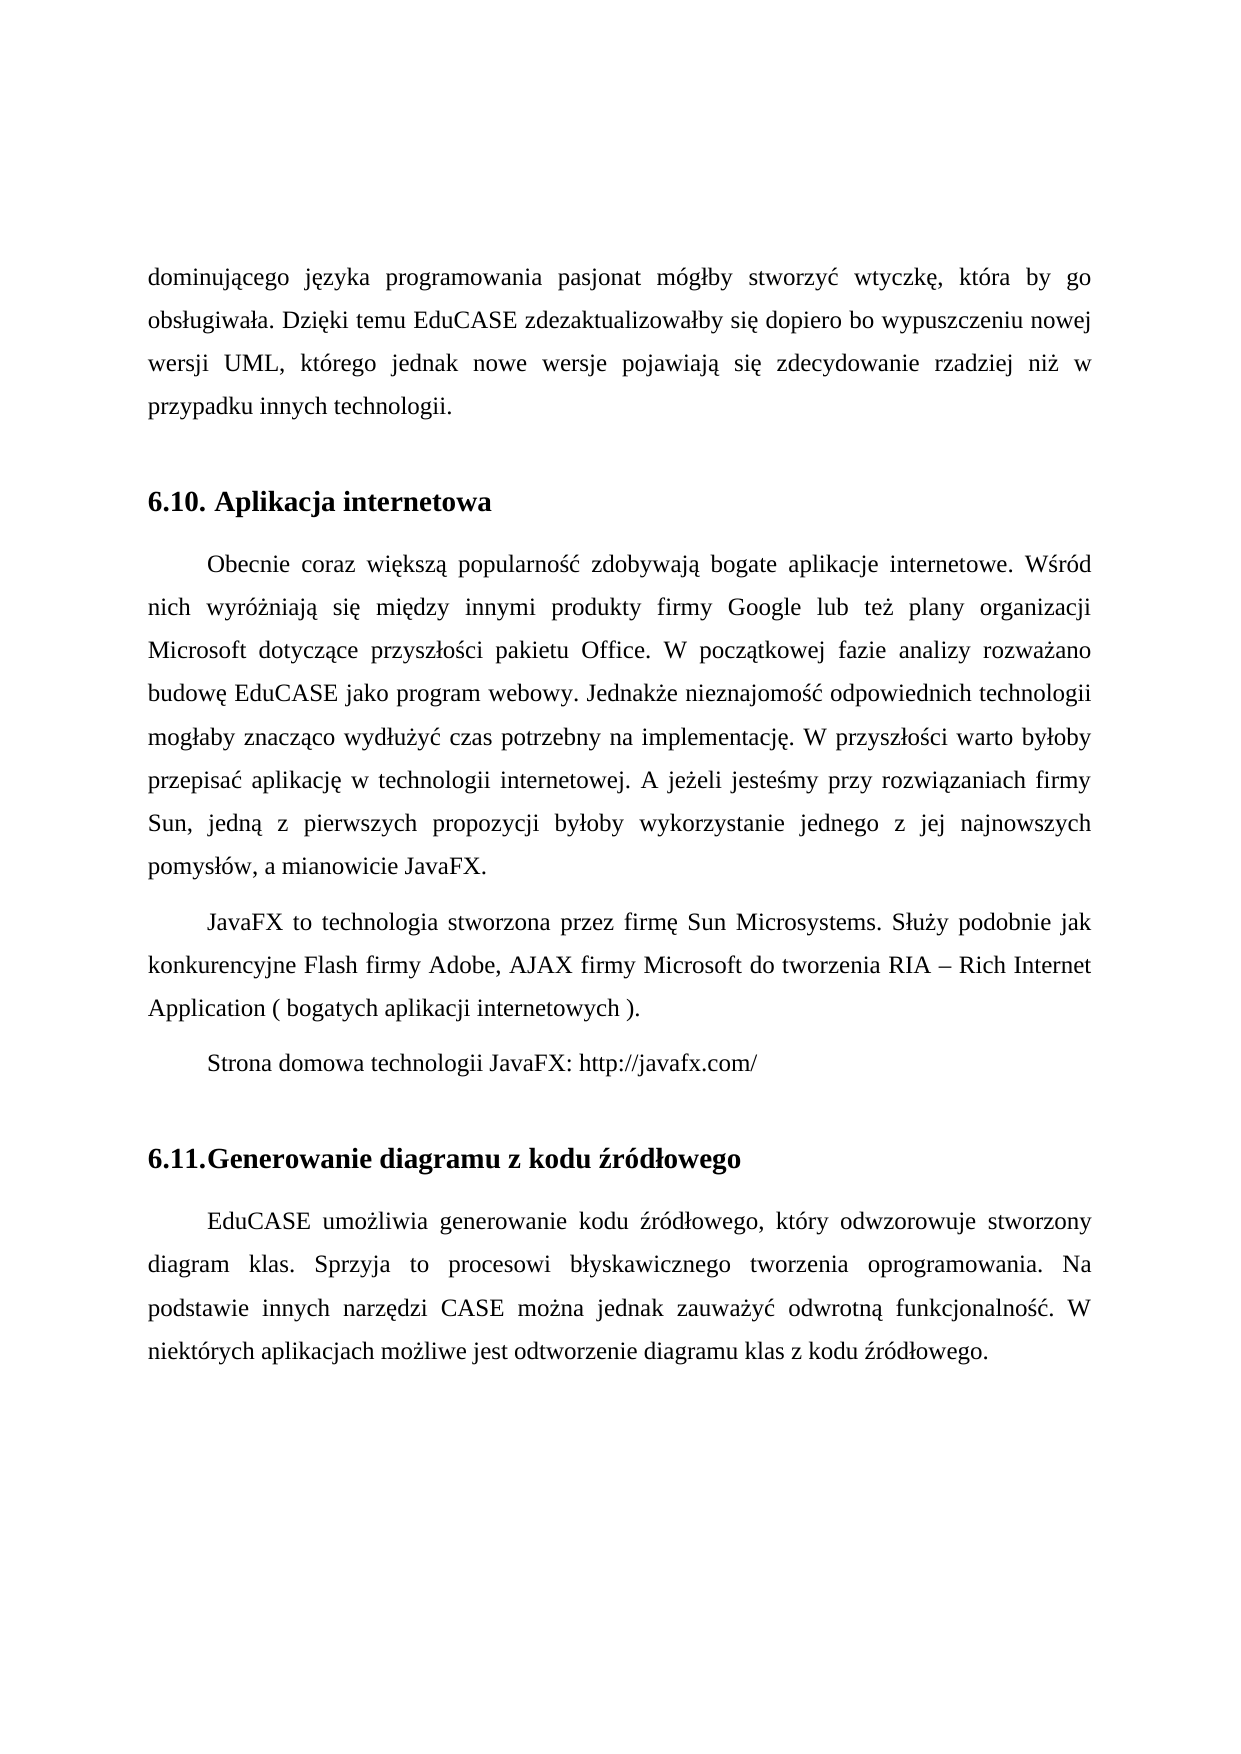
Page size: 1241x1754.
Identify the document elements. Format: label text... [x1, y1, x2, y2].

text Strona domowa technologii JavaFX: http://javafx.com/ [148, 1048, 1092, 1077]
text dominującego języka programowania pasjonat mógłby stworzyć wtyczkę, która by go obsługiwała. Dzięki temu EduCASE zdezaktualizowałby się dopiero bo wypuszczeniu nowej wersji UML, którego jednak nowe wersje pojawiają się zdecydowanie rzadziej niż w przypadku innych technologii. [148, 262, 1092, 420]
subtitle Aplikacja internetowa [148, 484, 1092, 518]
text Obecnie coraz większą popularność zdobywają bogate aplikacje internetowe. Wśród nich wyróżniają się między innymi produkty firmy Google lub też plany organizacji Microsoft dotyczące przyszłości pakietu Office. W początkowej fazie analizy rozważano budowę EduCASE jako program webowy. Jednakże nieznajomość odpowiednich technologii mogłaby znacząco wydłużyć czas potrzebny na implementację. W przyszłości warto byłoby przepisać aplikację w technologii internetowej. A jeżeli jesteśmy przy rozwiązaniach firmy Sun, jedną z pierwszych propozycji byłoby wykorzystanie jednego z jej najnowszych pomysłów, a mianowicie JavaFX. [148, 549, 1092, 880]
text EduCASE umożliwia generowanie kodu źródłowego, który odwzorowuje stworzony diagram klas. Sprzyja to procesowi błyskawicznego tworzenia oprogramowania. Na podstawie innych narzędzi CASE można jednak zauważyć odwrotną funkcjonalność. W niektórych aplikacjach możliwe jest odtworzenie diagramu klas z kodu źródłowego. [148, 1206, 1092, 1364]
text JavaFX to technologia stworzona przez firmę Sun Microsystems. Służy podobnie jak konkurencyjne Flash firmy Adobe, AJAX firmy Microsoft do tworzenia RIA – Rich Internet Application ( bogatych aplikacji internetowych ). [148, 907, 1092, 1022]
subtitle Generowanie diagramu z kodu źródłowego [148, 1142, 1092, 1175]
